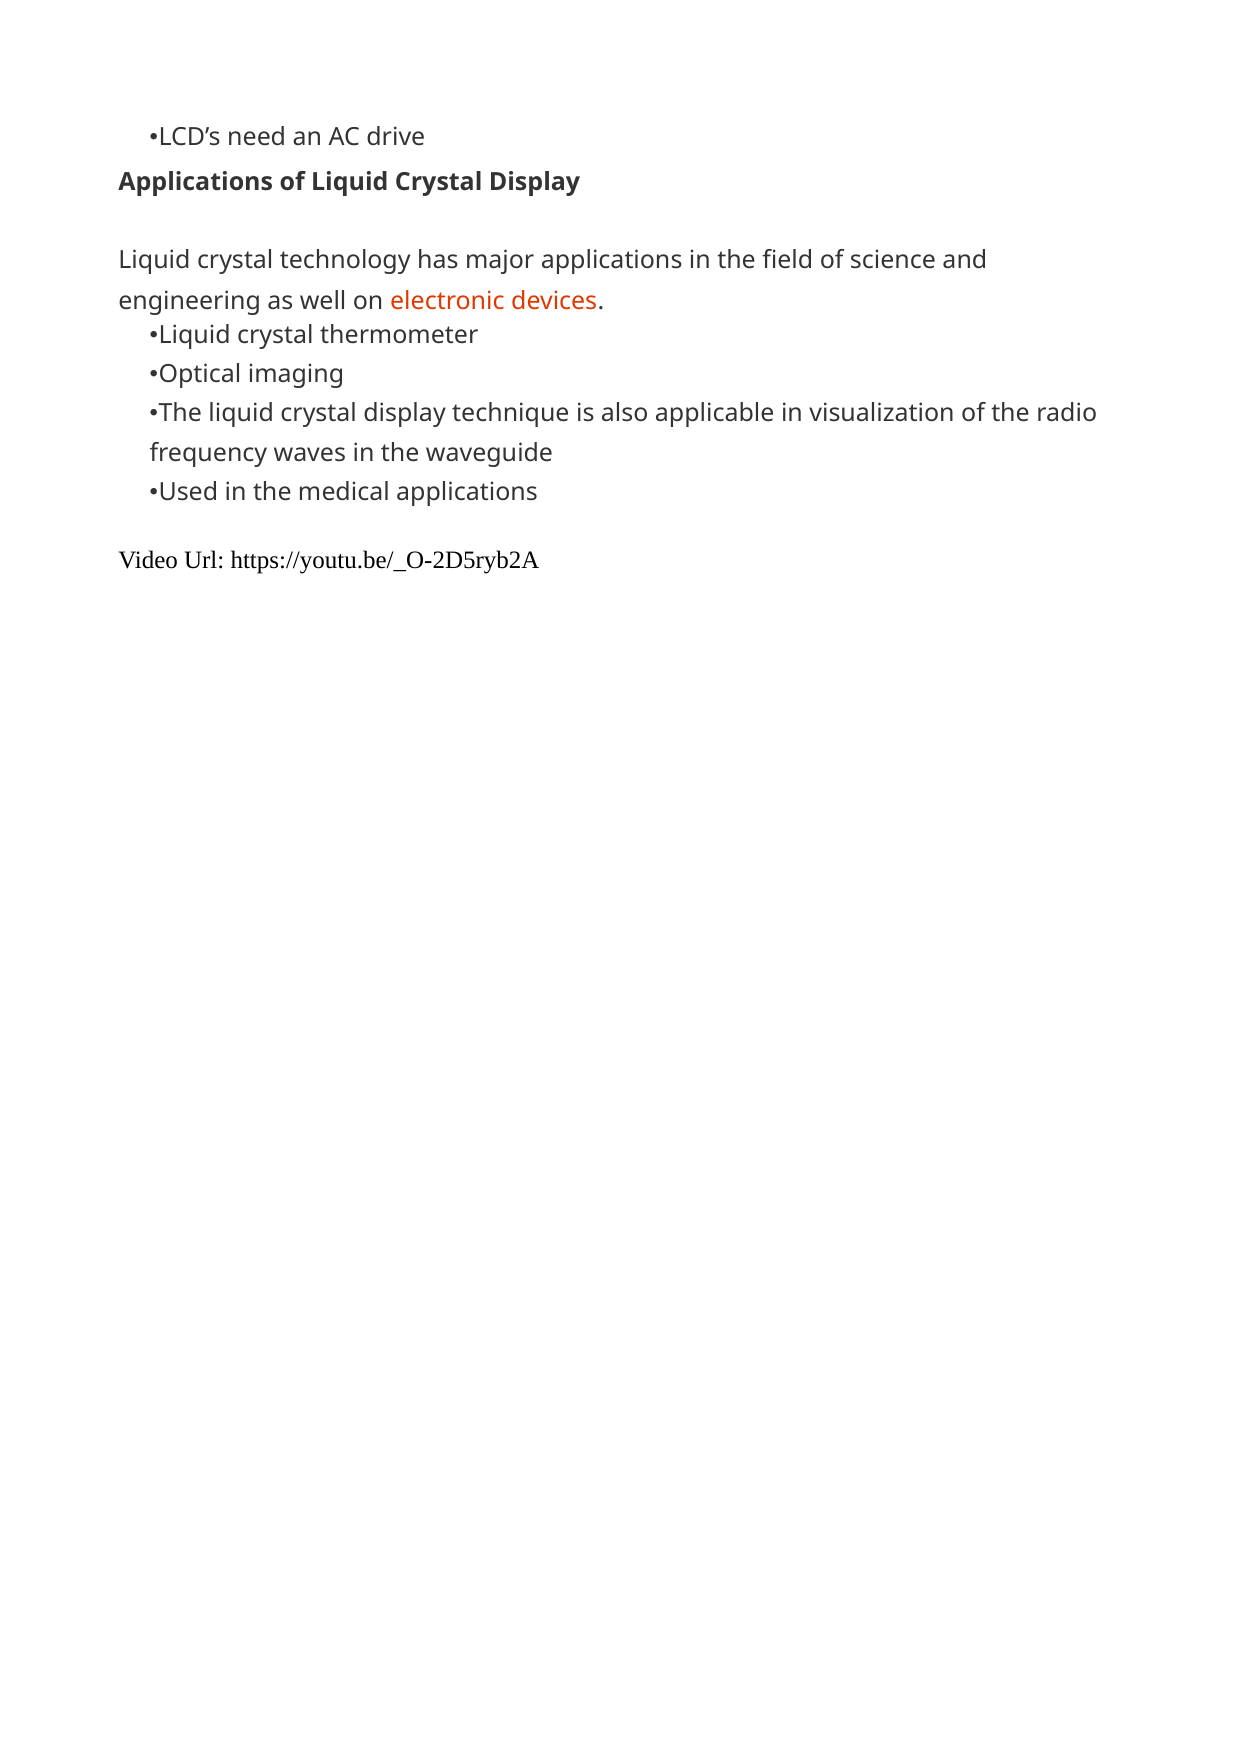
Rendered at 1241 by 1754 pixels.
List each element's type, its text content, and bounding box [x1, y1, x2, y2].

list Optical imaging [118, 356, 1122, 390]
list The liquid crystal display technique is also applicable in visualization of the radio frequency waves in the waveguide [118, 395, 1122, 468]
list Liquid crystal thermometer [118, 317, 1122, 351]
text Applications of Liquid Crystal Display [118, 157, 1122, 198]
list Used in the medical applications [118, 473, 1122, 507]
text Video Url: https://youtu.be/_O-2D5ryb2A [118, 512, 1122, 574]
text Liquid crystal technology has major applications in the field of science and engineering as well on electronic devices. [118, 235, 1122, 317]
list LCD’s need an AC drive [118, 118, 1122, 152]
